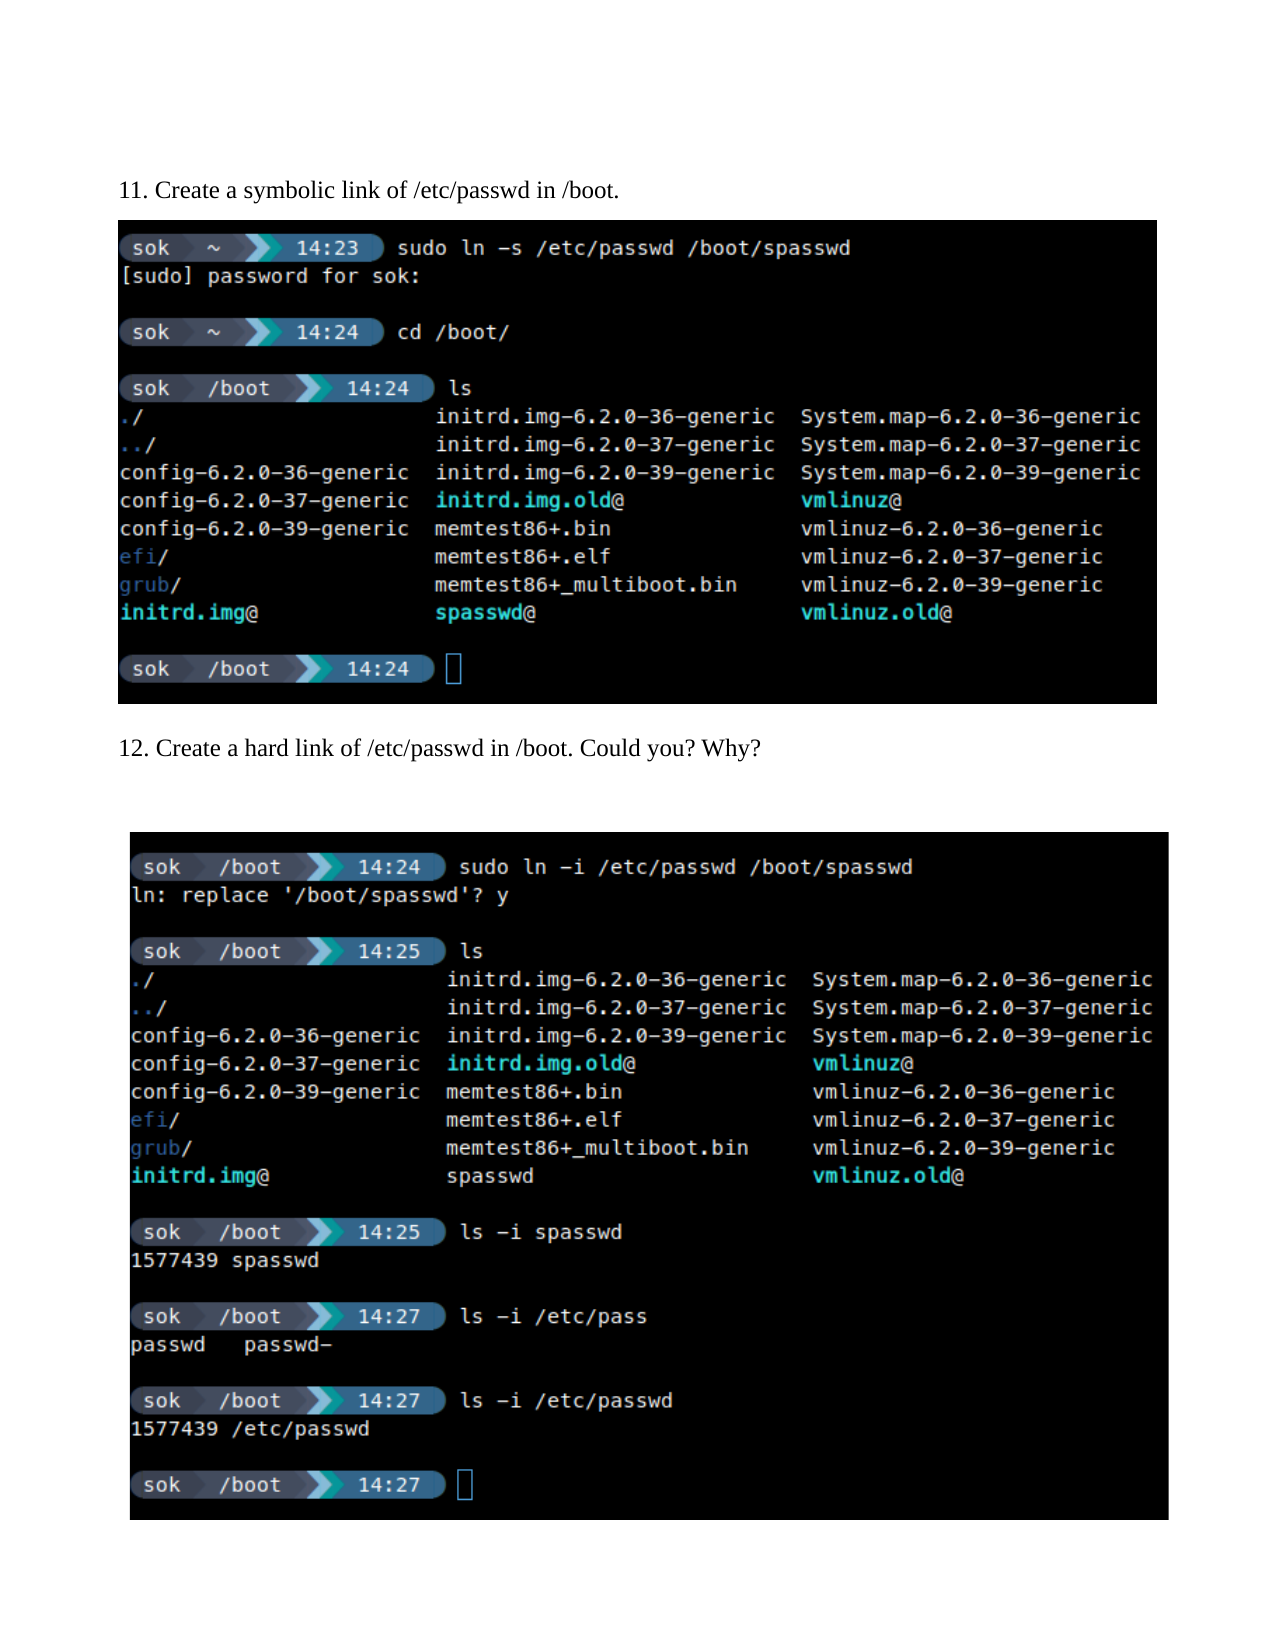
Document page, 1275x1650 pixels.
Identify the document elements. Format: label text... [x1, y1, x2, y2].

text 12. Create a hard link of /etc/passwd in /boot. Could you? Why? [118, 733, 1157, 761]
picture [129, 832, 1169, 1520]
text 11. Create a symbolic link of /etc/passwd in /boot. [118, 176, 1157, 204]
picture [118, 220, 1157, 704]
